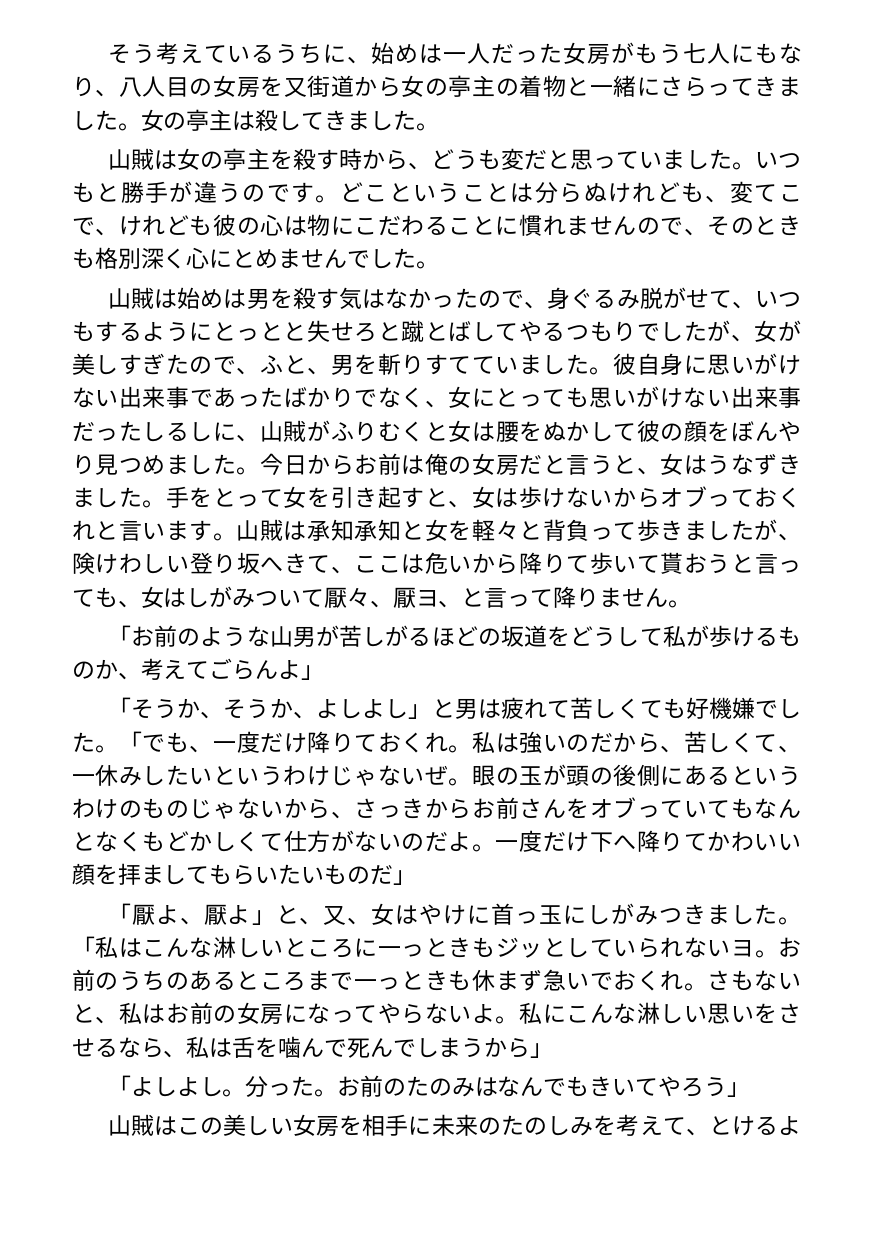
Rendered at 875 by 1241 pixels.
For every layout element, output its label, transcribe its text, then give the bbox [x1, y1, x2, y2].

text 「お前のような山男が苦しがるほどの坂道をどうして私が歩けるものか、考えてごらんよ」 [72, 619, 802, 685]
text 「よしよし。分った。お前のたのみはなんでもきいてやろう」 [72, 1068, 802, 1102]
text そう考えているうちに、始めは一人だった女房がもう七人にもなり、八人目の女房を又街道から女の亭主の着物と一緒にさらってきました。女の亭主は殺してきました。 [72, 36, 802, 136]
text 「厭よ、厭よ」と、又、女はやけに首っ玉にしがみつきました。「私はこんな淋しいところに一っときもジッとしていられないヨ。お前のうちのあるところまで一っときも休まず急いでおくれ。さもないと、私はお前の女房になってやらないよ。私にこんな淋しい思いをさせるなら、私は舌を噛んで死んでしまうから」 [72, 896, 802, 1063]
text 山賊はこの美しい女房を相手に未来のたのしみを考えて、とけるよ [72, 1108, 802, 1141]
text 山賊は女の亭主を殺す時から、どうも変だと思っていました。いつもと勝手が違うのです。どこということは分らぬけれども、変てこで、けれども彼の心は物にこだわることに慣れませんので、そのときも格別深く心にとめませんでした。 [72, 142, 802, 274]
text 山賊は始めは男を殺す気はなかったので、身ぐるみ脱がせて、いつもするようにとっとと失せろと蹴とばしてやるつもりでしたが、女が美しすぎたので、ふと、男を斬りすてていました。彼自身に思いがけない出来事であったばかりでなく、女にとっても思いがけない出来事だったしるしに、山賊がふりむくと女は腰をぬかして彼の顔をぼんやり見つめました。今日からお前は俺の女房だと言うと、女はうなずきました。手をとって女を引き起すと、女は歩けないからオブっておくれと言います。山賊は承知承知と女を軽々と背負って歩きましたが、険けわしい登り坂へきて、ここは危いから降りて歩いて貰おうと言っても、女はしがみついて厭々、厭ヨ、と言って降りません。 [72, 281, 802, 613]
text 「そうか、そうか、よしよし」と男は疲れて苦しくても好機嫌でした。「でも、一度だけ降りておくれ。私は強いのだから、苦しくて、一休みしたいというわけじゃないぜ。眼の玉が頭の後側にあるというわけのものじゃないから、さっきからお前さんをオブっていてもなんとなくもどかしくて仕方がないのだよ。一度だけ下へ降りてかわいい顔を拝ましてもらいたいものだ」 [72, 691, 802, 891]
